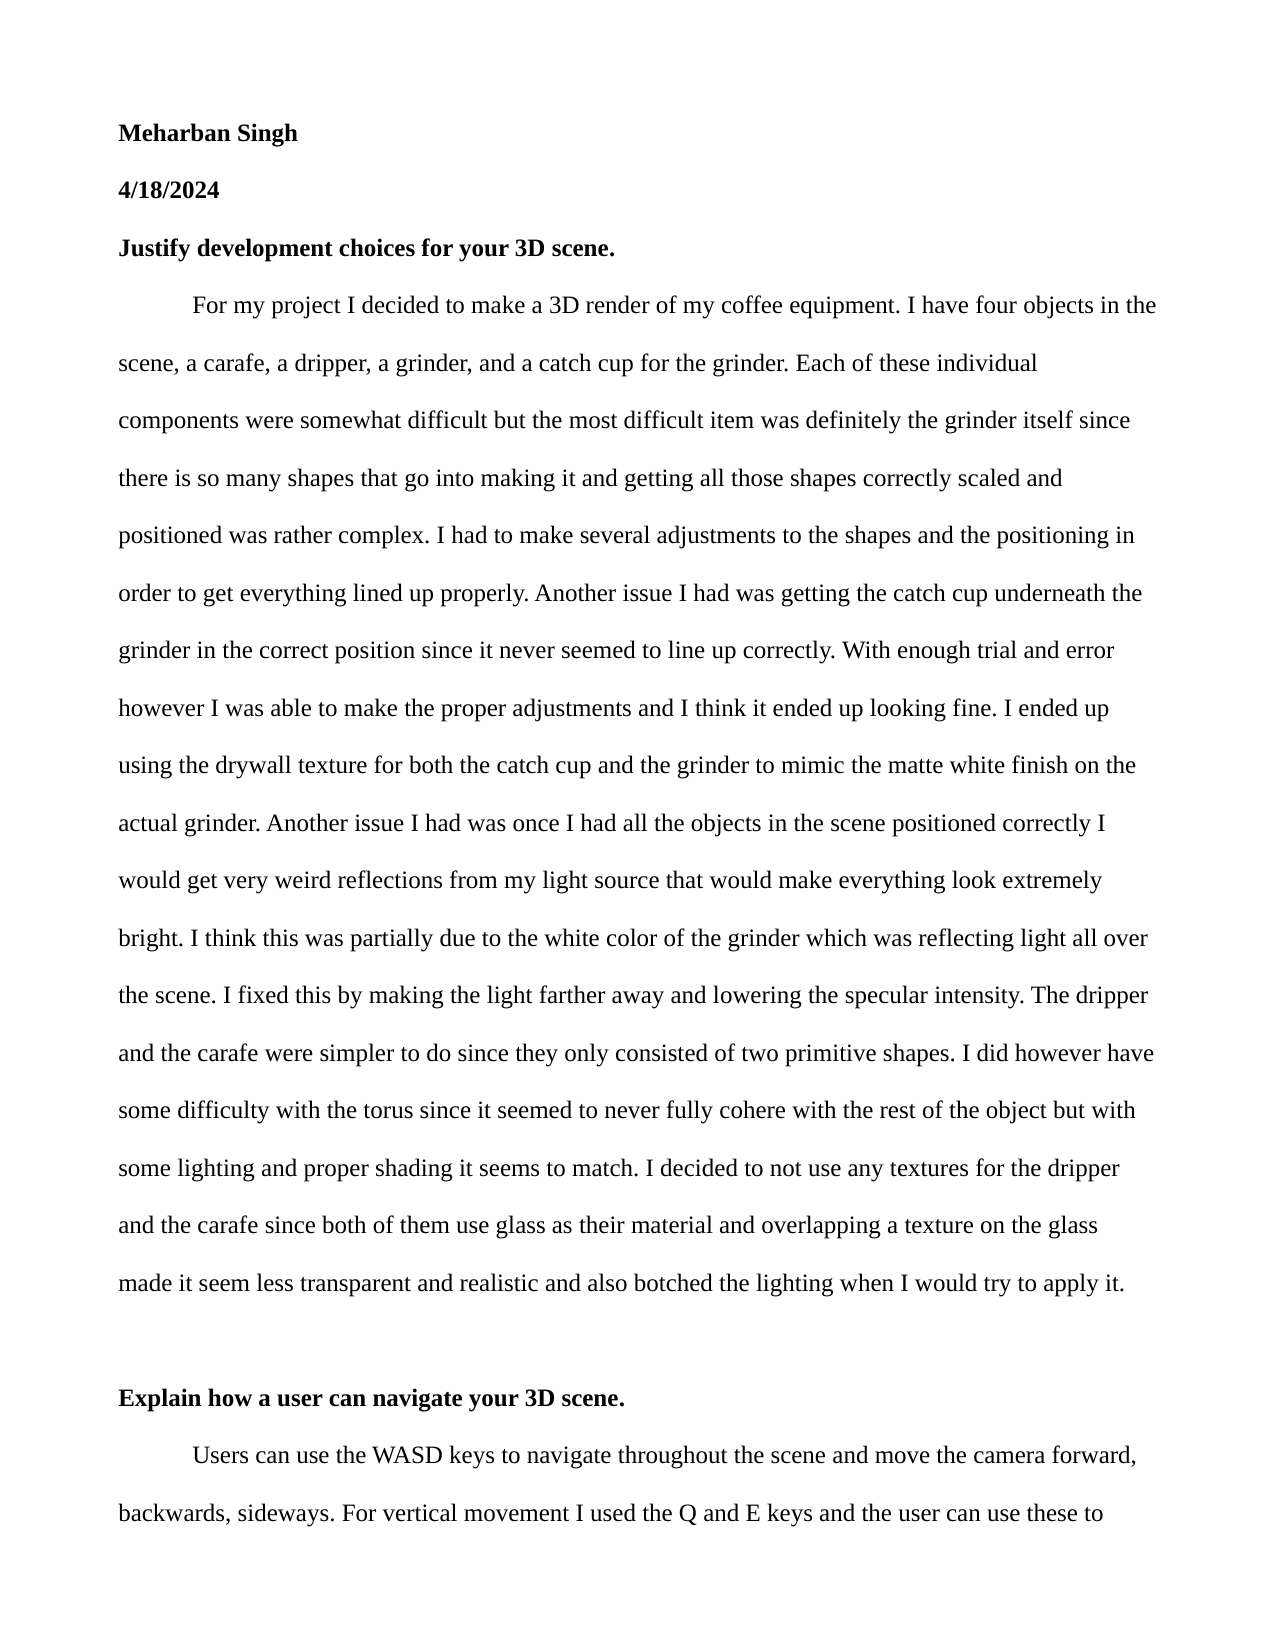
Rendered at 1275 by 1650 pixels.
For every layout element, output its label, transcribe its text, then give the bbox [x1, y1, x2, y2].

text For my project I decided to make a 3D render of my coffee equipment. I have four objects in the scene, a carafe, a dripper, a grinder, and a catch cup for the grinder. Each of these individual components were somewhat difficult but the most difficult item was definitely the grinder itself since there is so many shapes that go into making it and getting all those shapes correctly scaled and positioned was rather complex. I had to make several adjustments to the shapes and the positioning in order to get everything lined up properly. Another issue I had was getting the catch cup underneath the grinder in the correct position since it never seemed to line up correctly. With enough trial and error however I was able to make the proper adjustments and I think it ended up looking fine. I ended up using the drywall texture for both the catch cup and the grinder to mimic the matte white finish on the actual grinder. Another issue I had was once I had all the objects in the scene positioned correctly I would get very weird reflections from my light source that would make everything look extremely bright. I think this was partially due to the white color of the grinder which was reflecting light all over the scene. I fixed this by making the light farther away and lowering the specular intensity. The dripper and the carafe were simpler to do since they only consisted of two primitive shapes. I did however have some difficulty with the torus since it seemed to never fully cohere with the rest of the object but with some lighting and proper shading it seems to match. I decided to not use any textures for the dripper and the carafe since both of them use glass as their material and overlapping a texture on the glass made it seem less transparent and realistic and also botched the lighting when I would try to apply it. [118, 291, 1157, 1297]
text Users can use the WASD keys to navigate throughout the scene and move the camera forward, backwards, sideways. For vertical movement I used the Q and E keys and the user can use these to [118, 1441, 1157, 1527]
text Explain how a user can navigate your 3D scene. [118, 1383, 1157, 1412]
text 4/18/2024 [118, 176, 1157, 204]
text Meharban Singh [118, 118, 1157, 147]
text Justify development choices for your 3D scene. [118, 233, 1157, 262]
